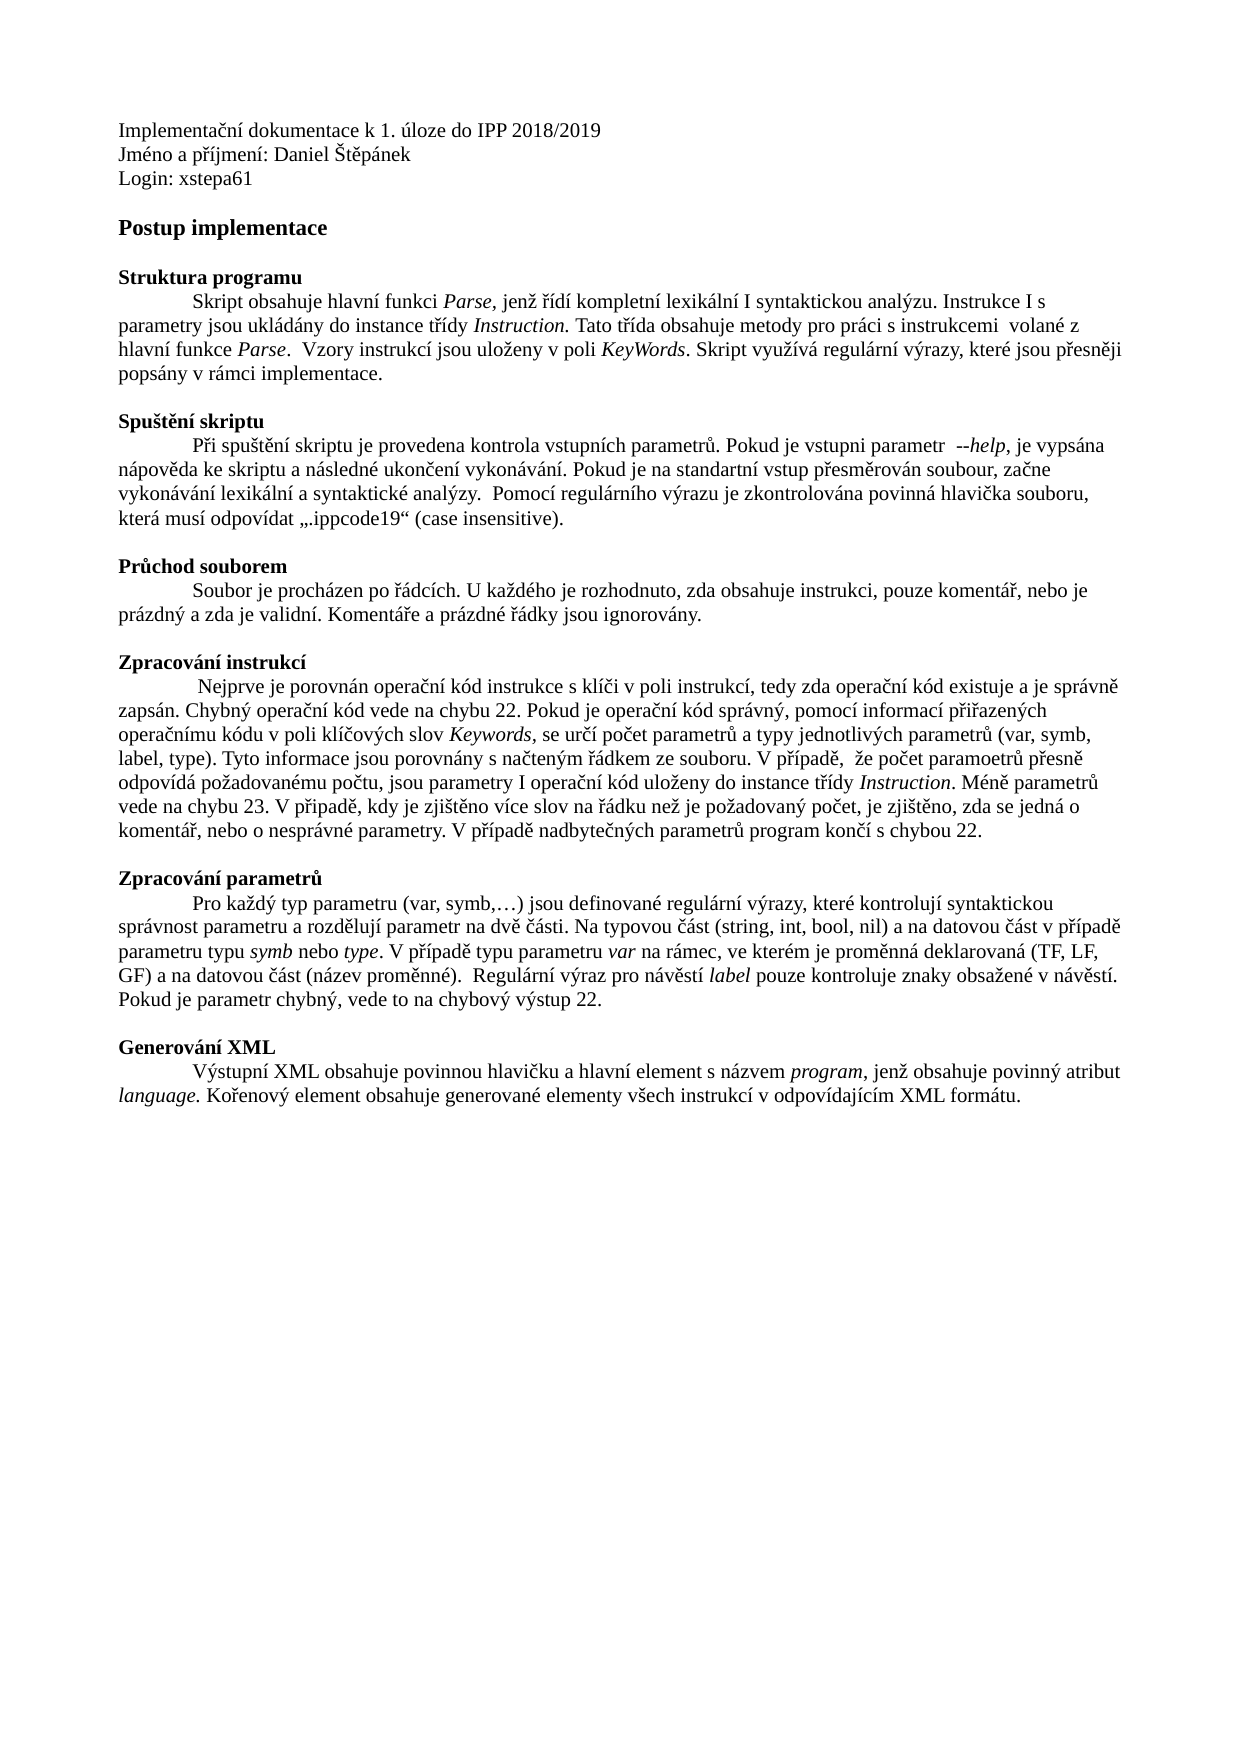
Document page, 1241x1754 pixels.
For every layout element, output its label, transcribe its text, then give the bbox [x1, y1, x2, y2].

text Při spuštění skriptu je provedena kontrola vstupních parametrů. Pokud je vstupni parametr --help, je vypsána nápověda ke skriptu a následné ukončení vykonávání. Pokud je na standartní vstup přesměrován soubour, začne vykonávání lexikální a syntaktické analýzy. Pomocí regulárního výrazu je zkontrolována povinná hlavička souboru, která musí odpovídat „.ippcode19“ (case insensitive). [118, 433, 1122, 529]
text Spuštění skriptu [118, 409, 1122, 433]
text Generování XML [118, 1035, 1122, 1059]
text Soubor je procházen po řádcích. U každého je rozhodnuto, zda obsahuje instrukci, pouze komentář, nebo je prázdný a zda je validní. Komentáře a prázdné řádky jsou ignorovány. [118, 578, 1122, 626]
text Nejprve je porovnán operační kód instrukce s klíči v poli instrukcí, tedy zda operační kód existuje a je správně zapsán. Chybný operační kód vede na chybu 22. Pokud je operační kód správný, pomocí informací přiřazených operačnímu kódu v poli klíčových slov Keywords, se určí počet parametrů a typy jednotlivých parametrů (var, symb, label, type). Tyto informace jsou porovnány s načteným řádkem ze souboru. V případě, že počet paramoetrů přesně odpovídá požadovanému počtu, jsou parametry I operační kód uloženy do instance třídy Instruction. Méně parametrů vede na chybu 23. V připadě, kdy je zjištěno více slov na řádku než je požadovaný počet, je zjištěno, zda se jedná o komentář, nebo o nesprávné parametry. V případě nadbytečných parametrů program končí s chybou 22. [118, 674, 1122, 842]
text Login: xstepa61 [118, 166, 1122, 190]
text Struktura programu [118, 265, 1122, 289]
text Výstupní XML obsahuje povinnou hlavičku a hlavní element s názvem program, jenž obsahuje povinný atribut language. Kořenový element obsahuje generované elementy všech instrukcí v odpovídajícím XML formátu. [118, 1059, 1122, 1107]
text Zpracování instrukcí [118, 650, 1122, 674]
text Průchod souborem [118, 553, 1122, 578]
text Jméno a příjmení: Daniel Štěpánek [118, 142, 1122, 166]
text Pro každý typ parametru (var, symb,…) jsou definované regulární výrazy, které kontrolují syntaktickou správnost parametru a rozdělují parametr na dvě části. Na typovou část (string, int, bool, nil) a na datovou část v případě parametru typu symb nebo type. V případě typu parametru var na rámec, ve kterém je proměnná deklarovaná (TF, LF, GF) a na datovou část (název proměnné). Regulární výraz pro návěstí label pouze kontroluje znaky obsažené v návěstí. Pokud je parametr chybný, vede to na chybový výstup 22. [118, 890, 1122, 1011]
text Postup implementace [118, 214, 1122, 241]
text Zpracování parametrů [118, 866, 1122, 890]
text Skript obsahuje hlavní funkci Parse, jenž řídí kompletní lexikální I syntaktickou analýzu. Instrukce I s parametry jsou ukládány do instance třídy Instruction. Tato třída obsahuje metody pro práci s instrukcemi volané z hlavní funkce Parse. Vzory instrukcí jsou uloženy v poli KeyWords. Skript využívá regulární výrazy, které jsou přesněji popsány v rámci implementace. [118, 289, 1122, 385]
text Implementační dokumentace k 1. úloze do IPP 2018/2019 [118, 118, 1122, 142]
